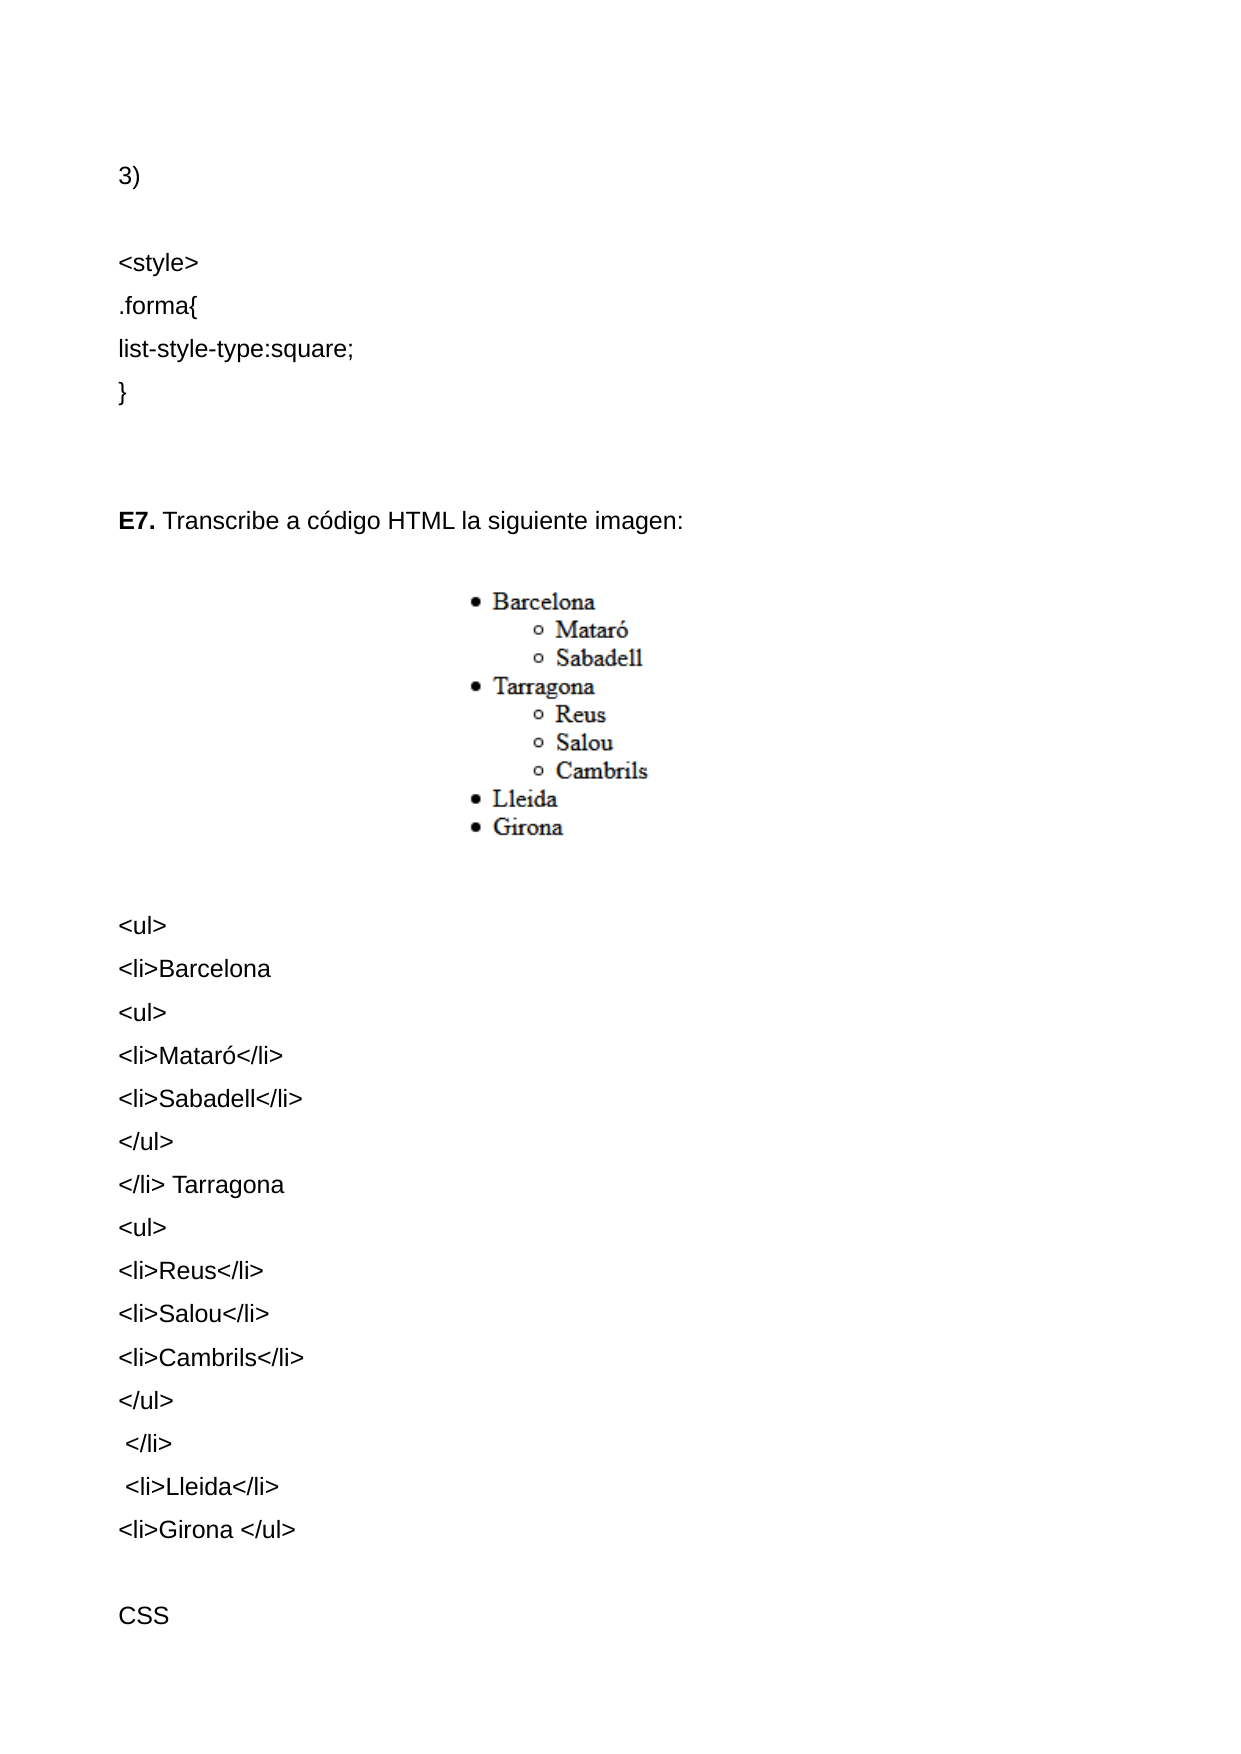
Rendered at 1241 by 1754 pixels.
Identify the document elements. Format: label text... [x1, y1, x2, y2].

text </li> Tarragona [118, 1170, 1122, 1199]
text CSS [118, 1601, 1122, 1630]
text E7. Transcribe a código HTML la siguiente imagen: [118, 506, 1122, 535]
text <li>Lleida</li> [118, 1472, 1122, 1501]
text </li> [118, 1429, 1122, 1457]
text <ul> [118, 997, 1122, 1026]
text <li>Sabadell</li> [118, 1084, 1122, 1112]
text </ul> [118, 1386, 1122, 1414]
text <li>Mataró</li> [118, 1041, 1122, 1069]
text } [118, 377, 1122, 406]
text .forma{ [118, 291, 1122, 319]
text </ul> [118, 1127, 1122, 1156]
text <li>Reus</li> [118, 1256, 1122, 1285]
text <li>Girona </ul> [118, 1515, 1122, 1544]
text <li>Salou</li> [118, 1299, 1122, 1328]
text <ul> [118, 911, 1122, 940]
text <li>Barcelona [118, 954, 1122, 983]
text <ul> [118, 1213, 1122, 1242]
text <li>Cambrils</li> [118, 1342, 1122, 1371]
picture [440, 577, 691, 854]
text list-style-type:square; [118, 334, 1122, 362]
text <style> [118, 247, 1122, 276]
text 3) [118, 161, 1122, 190]
